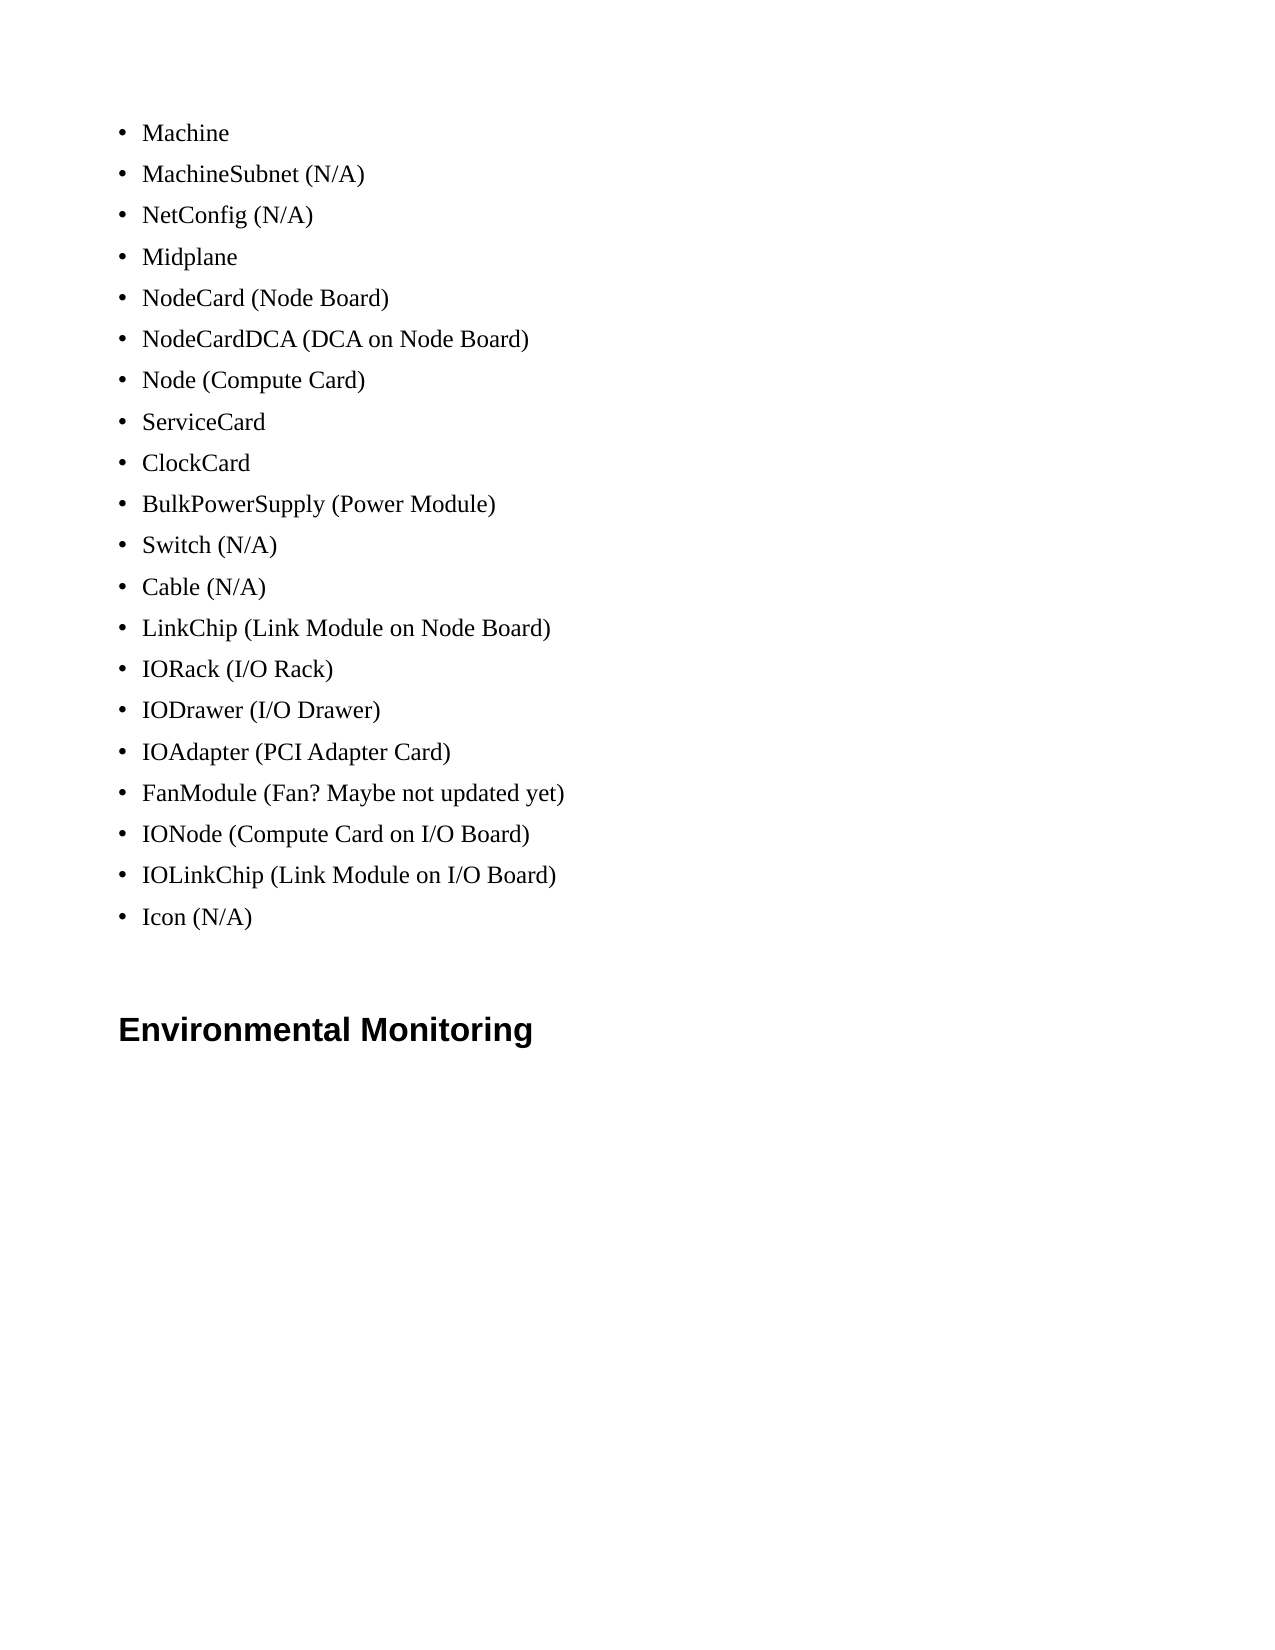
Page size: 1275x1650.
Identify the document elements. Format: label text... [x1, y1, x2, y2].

list ServiceCard [118, 407, 1157, 436]
list Machine [118, 118, 1157, 147]
list NetConfig (N/A) [118, 201, 1157, 229]
list IONode (Compute Card on I/O Board) [118, 819, 1157, 848]
list IODrawer (I/O Drawer) [118, 696, 1157, 724]
list Node (Compute Card) [118, 366, 1157, 394]
list IORack (I/O Rack) [118, 654, 1157, 683]
list IOAdapter (PCI Adapter Card) [118, 737, 1157, 766]
list IOLinkChip (Link Module on I/O Board) [118, 861, 1157, 889]
list ClockCard [118, 448, 1157, 477]
list Switch (N/A) [118, 531, 1157, 559]
list Cable (N/A) [118, 572, 1157, 601]
list BulkPowerSupply (Power Module) [118, 489, 1157, 518]
list Midplane [118, 242, 1157, 271]
list NodeCard (Node Board) [118, 283, 1157, 312]
list MachineSubnet (N/A) [118, 159, 1157, 188]
list NodeCardDCA (DCA on Node Board) [118, 324, 1157, 353]
list Icon (N/A) [118, 902, 1157, 931]
list FanModule (Fan? Maybe not updated yet) [118, 778, 1157, 807]
subtitle Environmental Monitoring [118, 1009, 1157, 1048]
list LinkChip (Link Module on Node Board) [118, 613, 1157, 642]
